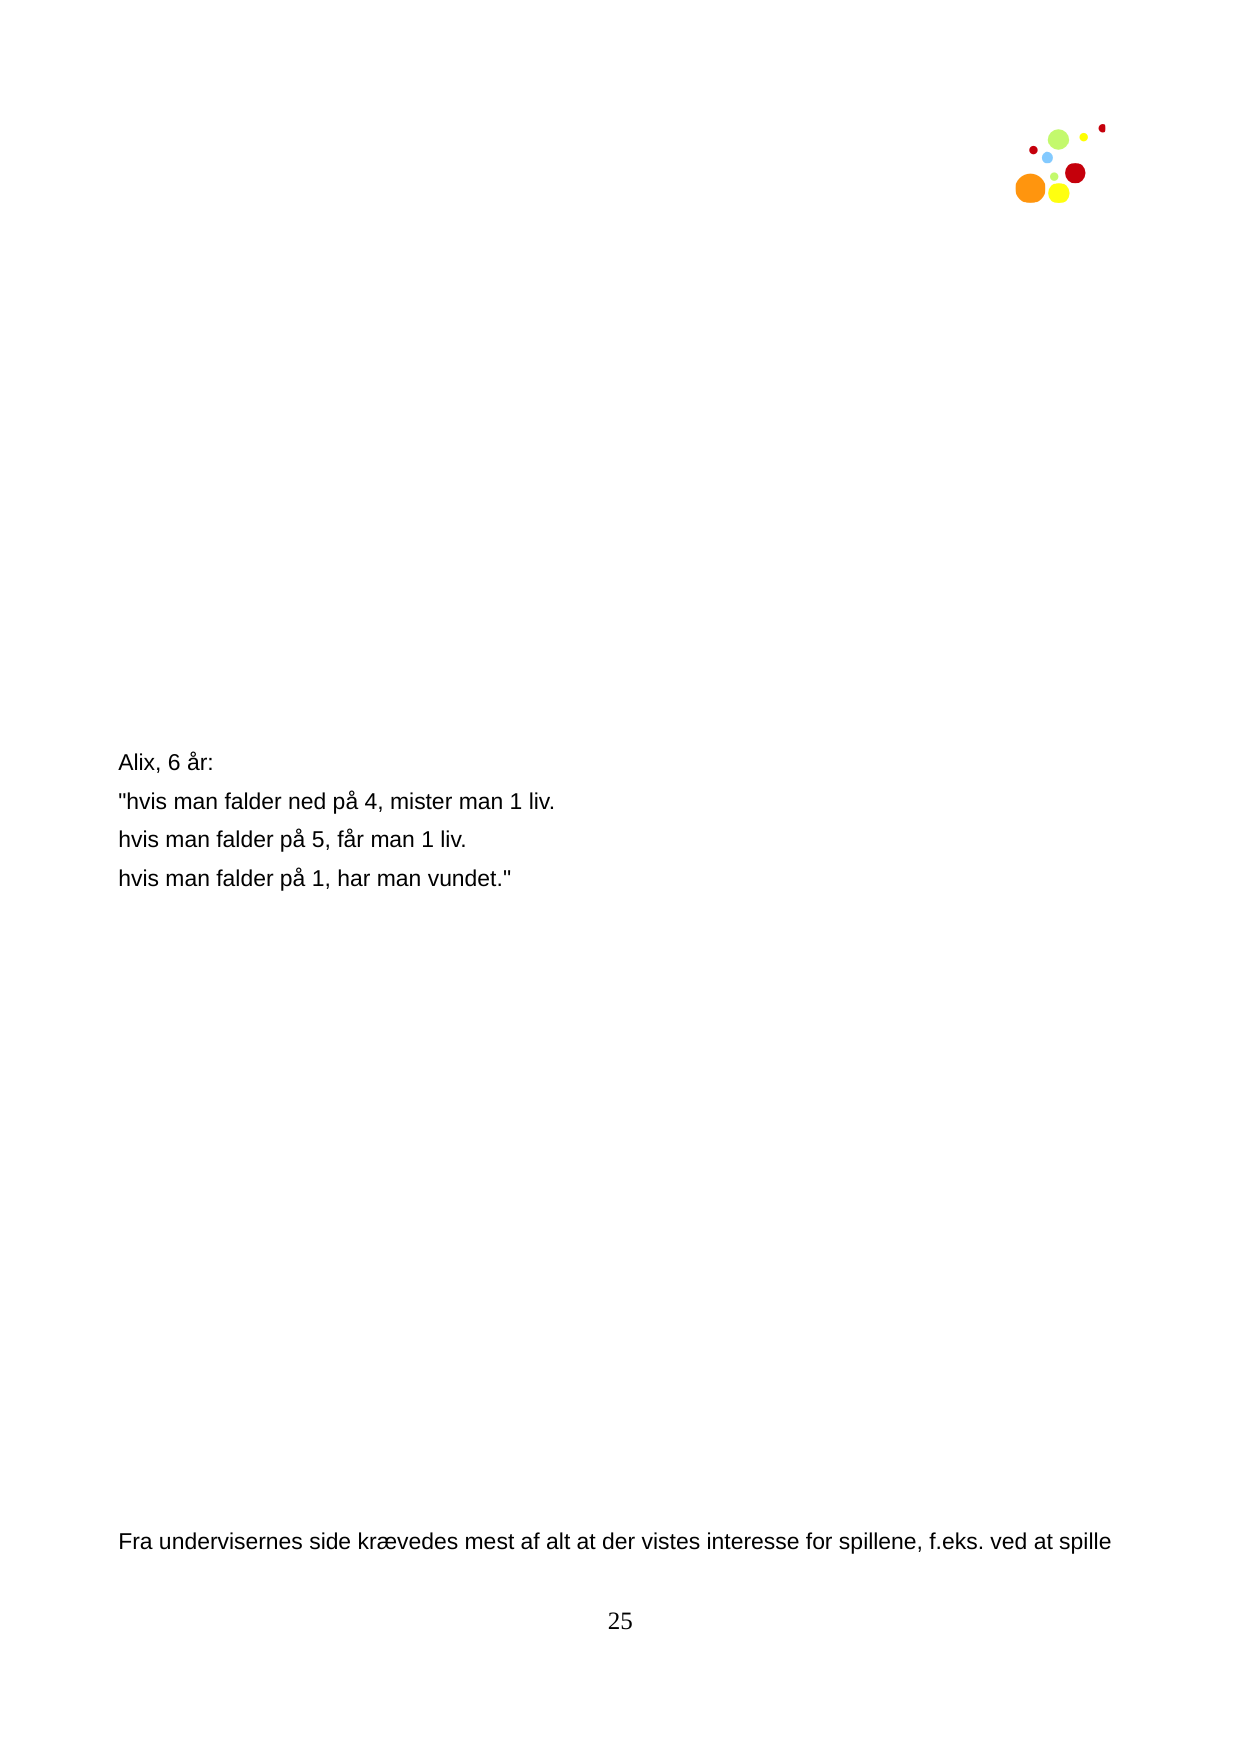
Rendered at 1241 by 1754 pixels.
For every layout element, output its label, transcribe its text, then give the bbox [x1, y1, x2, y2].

text Fra undervisernes side krævedes mest af alt at der vistes interesse for spillene, f.eks. ved at spille [118, 1528, 1122, 1554]
picture [1015, 124, 1106, 203]
text Alix, 6 år: [118, 749, 1122, 775]
text "hvis man falder ned på 4, mister man 1 liv. [118, 788, 1122, 814]
text hvis man falder på 1, har man vundet." [118, 865, 1122, 892]
text hvis man falder på 5, får man 1 liv. [118, 826, 1122, 853]
